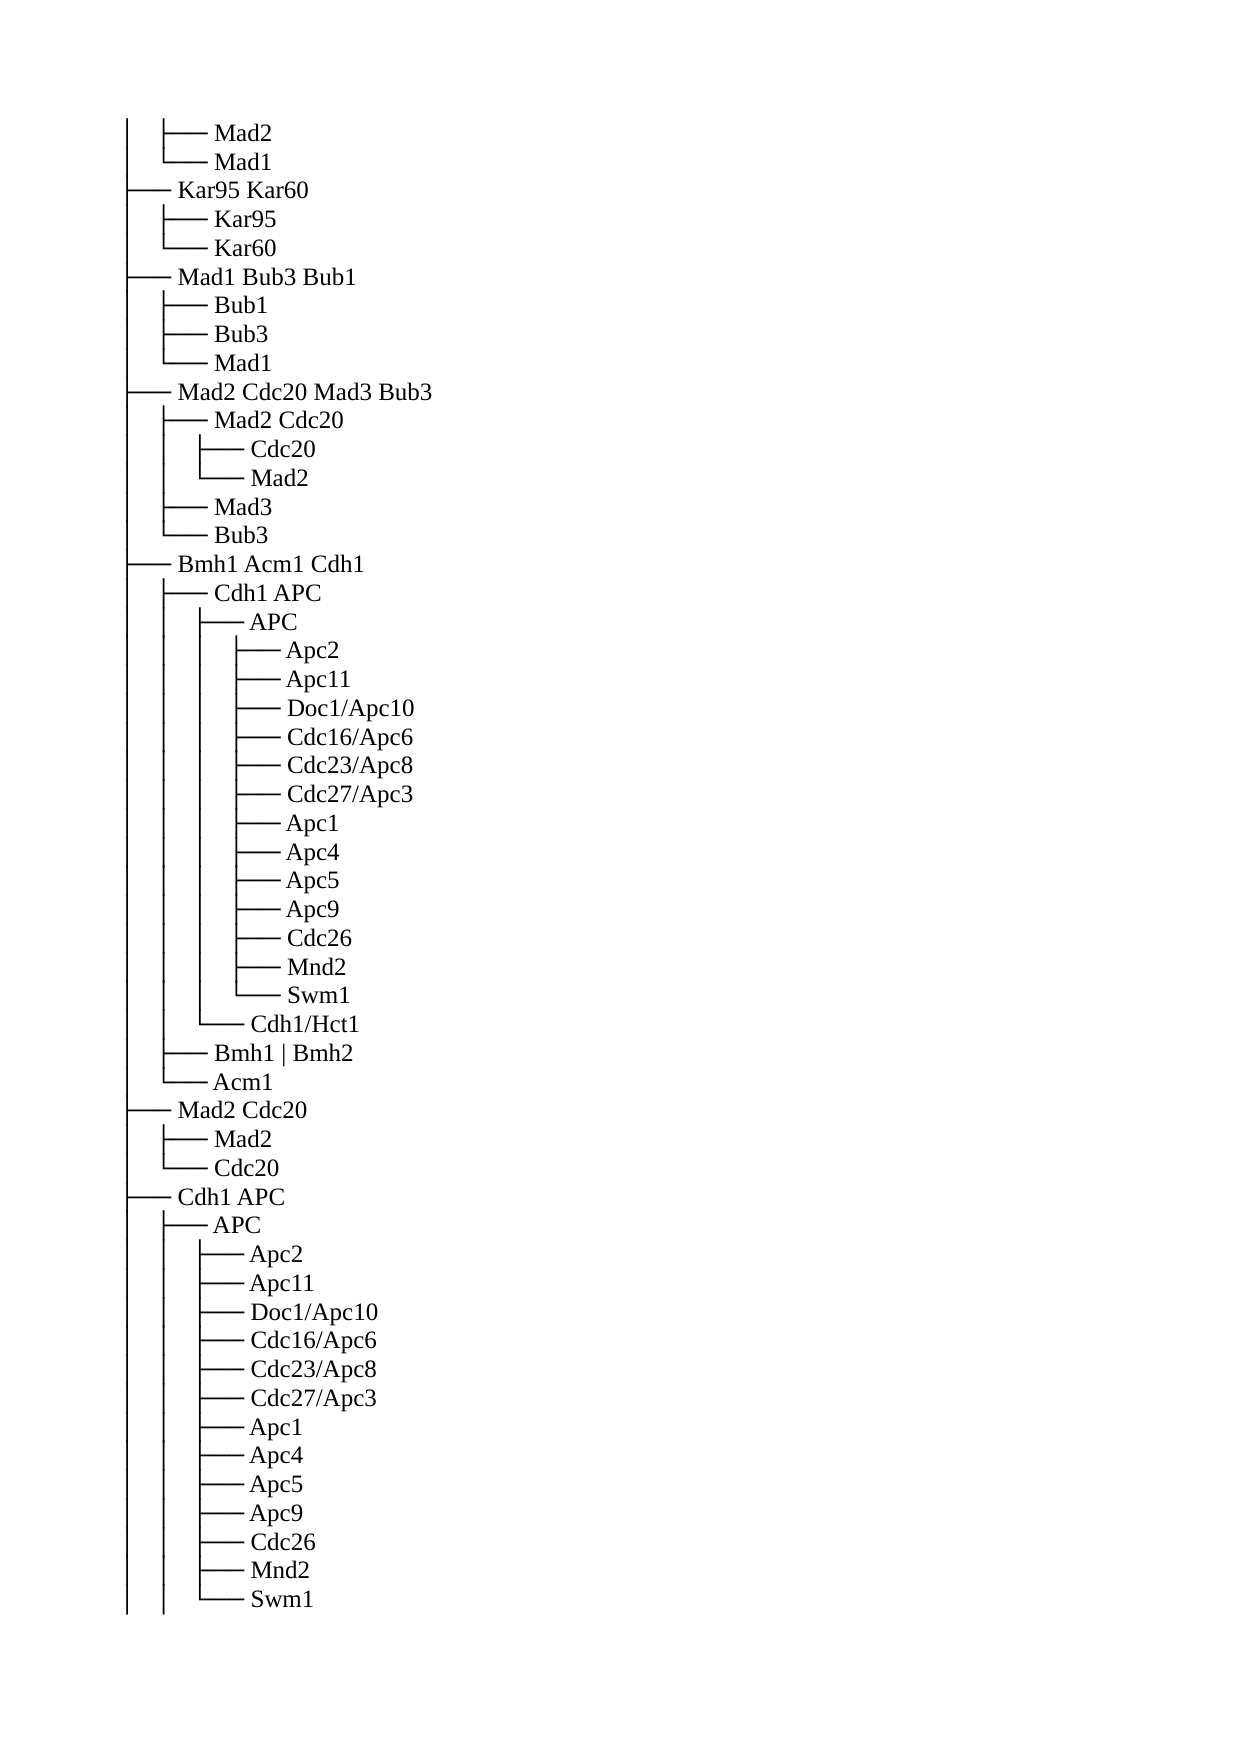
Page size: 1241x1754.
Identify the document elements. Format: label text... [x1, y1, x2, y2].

text │ │ ├── Cdc27/Apc3 [201, 1383, 1122, 1412]
text │ │ ├── Cdc20 [128, 434, 162, 463]
text │ │ │ ├── Apc2 [237, 636, 1122, 664]
text │ ├── Bub1 [128, 291, 162, 319]
text │ │ │ ├── Apc11 [201, 664, 235, 693]
text │ │ │ ├── Doc1/Apc10 [128, 693, 162, 722]
text │ │ │ ├── Cdc16/Apc6 [201, 722, 235, 751]
text │ ├── Mad2 [128, 118, 162, 147]
text ├── Mad2 Cdc20 Mad3 Bub3 [128, 377, 1122, 406]
text │ │ │ ├── Cdc27/Apc3 [128, 779, 162, 808]
text │ └── Acm1 [128, 1067, 1122, 1096]
text │ │ │ ├── Apc11 [237, 664, 1122, 693]
text │ ├── Bub3 [164, 319, 1122, 348]
text │ │ │ ├── Cdc23/Apc8 [164, 751, 199, 779]
text │ │ │ ├── Cdc27/Apc3 [201, 779, 235, 808]
text │ │ ├── Cdc16/Apc6 [128, 1326, 162, 1354]
text │ ├── Bub1 [164, 291, 1122, 319]
text │ │ │ ├── Cdc23/Apc8 [237, 751, 1122, 779]
text │ │ │ ├── Cdc26 [164, 923, 199, 952]
text │ │ ├── Apc5 [164, 1469, 199, 1498]
text │ │ ├── Cdc26 [201, 1527, 1122, 1556]
text │ │ │ ├── Apc5 [128, 866, 162, 894]
text │ ├── Bub3 [128, 319, 162, 348]
text │ │ ├── APC [128, 607, 162, 636]
text │ └── Mad1 [128, 147, 1122, 176]
text │ │ ├── Apc11 [164, 1268, 199, 1297]
text │ ├── APC [128, 1211, 162, 1239]
text │ │ │ ├── Apc5 [201, 866, 235, 894]
text │ │ ├── Apc11 [128, 1268, 162, 1297]
text │ │ │ ├── Cdc16/Apc6 [128, 722, 162, 751]
text │ │ │ ├── Apc4 [237, 837, 1122, 866]
text │ │ ├── Mnd2 [164, 1556, 199, 1584]
text │ └── Cdc20 [118, 1153, 126, 1182]
text │ ├── Mad2 [118, 1124, 126, 1153]
text │ ├── Mad2 [118, 118, 126, 147]
text │ ├── Bub1 [118, 291, 126, 319]
text │ │ │ ├── Cdc16/Apc6 [237, 722, 1122, 751]
text │ ├── Mad2 [128, 1124, 162, 1153]
text │ │ ├── Apc1 [201, 1412, 1122, 1441]
text │ │ │ ├── Apc4 [201, 837, 235, 866]
text │ │ │ ├── Apc2 [128, 636, 162, 664]
text │ │ ├── Apc9 [164, 1498, 199, 1527]
text │ │ │ ├── Apc2 [201, 636, 235, 664]
text │ │ ├── Apc1 [164, 1412, 199, 1441]
text │ │ ├── Apc4 [201, 1441, 1122, 1469]
text │ │ ├── Cdc26 [128, 1527, 162, 1556]
text │ │ ├── Cdc16/Apc6 [164, 1326, 199, 1354]
text │ │ ├── Apc9 [128, 1498, 162, 1527]
text │ │ ├── Apc5 [201, 1469, 1122, 1498]
text │ │ └── Cdh1/Hct1 [164, 1009, 1122, 1038]
text │ │ │ ├── Apc1 [164, 808, 199, 837]
text │ │ │ ├── Apc11 [164, 664, 199, 693]
text │ │ └── Swm1 [128, 1584, 162, 1613]
text │ │ │ ├── Apc1 [237, 808, 1122, 837]
text │ ├── Bmh1 | Bmh2 [164, 1038, 1122, 1067]
text │ │ └── Swm1 [164, 1584, 1122, 1613]
text │ │ │ ├── Apc5 [237, 866, 1122, 894]
text │ │ ├── Apc9 [201, 1498, 1122, 1527]
text │ ├── Mad3 [164, 492, 1122, 521]
text │ │ └── Cdh1/Hct1 [128, 1009, 162, 1038]
text │ │ │ ├── Doc1/Apc10 [201, 693, 235, 722]
text │ ├── Mad2 Cdc20 [128, 406, 162, 434]
text │ │ ├── Apc4 [164, 1441, 199, 1469]
text │ │ │ ├── Apc9 [164, 894, 199, 923]
text │ │ ├── Apc2 [164, 1239, 199, 1268]
text │ │ │ ├── Doc1/Apc10 [164, 693, 199, 722]
text │ ├── Mad3 [128, 492, 162, 521]
text │ │ │ ├── Mnd2 [201, 952, 235, 981]
text │ │ ├── Apc11 [201, 1268, 1122, 1297]
text │ │ ├── Mnd2 [128, 1556, 162, 1584]
text │ │ ├── Cdc16/Apc6 [201, 1326, 1122, 1354]
text │ │ │ ├── Apc9 [237, 894, 1122, 923]
text │ │ ├── Cdc27/Apc3 [128, 1383, 162, 1412]
text │ ├── APC [118, 1211, 126, 1239]
text │ │ │ ├── Apc2 [164, 636, 199, 664]
text │ │ │ └── Swm1 [164, 981, 199, 1009]
text ├── Mad2 Cdc20 [128, 1096, 1122, 1124]
text │ └── Cdc20 [128, 1153, 1122, 1182]
text │ │ │ ├── Cdc26 [201, 923, 235, 952]
text │ │ │ ├── Mnd2 [128, 952, 162, 981]
text │ │ ├── Cdc20 [164, 434, 199, 463]
text │ │ ├── Apc1 [128, 1412, 162, 1441]
text ├── Cdh1 APC [128, 1182, 1122, 1211]
text │ ├── Mad2 [164, 1124, 1122, 1153]
text ├── Bmh1 Acm1 Cdh1 [128, 549, 1122, 578]
text │ │ ├── Doc1/Apc10 [164, 1297, 199, 1326]
text │ └── Kar60 [128, 233, 1122, 262]
text │ │ ├── Cdc23/Apc8 [128, 1354, 162, 1383]
text │ ├── APC [164, 1211, 1122, 1239]
text │ └── Acm1 [118, 1067, 126, 1096]
text │ ├── Kar95 [164, 204, 1122, 233]
text │ ├── Kar95 [118, 204, 126, 233]
text │ │ ├── Doc1/Apc10 [128, 1297, 162, 1326]
text │ │ └── Mad2 [164, 463, 1122, 492]
text │ │ │ ├── Apc1 [128, 808, 162, 837]
text │ └── Bub3 [128, 521, 1122, 549]
text │ │ │ ├── Cdc23/Apc8 [201, 751, 235, 779]
text │ ├── Mad2 [164, 118, 1122, 147]
text │ │ ├── Mnd2 [201, 1556, 1122, 1584]
text ├── Kar95 Kar60 [128, 176, 1122, 204]
text │ ├── Bub3 [118, 319, 126, 348]
text │ │ ├── Apc2 [201, 1239, 1122, 1268]
text │ ├── Mad2 Cdc20 [164, 406, 1122, 434]
text │ │ │ ├── Cdc16/Apc6 [164, 722, 199, 751]
text │ │ │ ├── Doc1/Apc10 [237, 693, 1122, 722]
text │ └── Mad1 [128, 348, 1122, 377]
text │ │ │ ├── Apc4 [164, 837, 199, 866]
text │ │ ├── Cdc27/Apc3 [164, 1383, 199, 1412]
text │ │ │ ├── Apc11 [128, 664, 162, 693]
text │ │ ├── Apc4 [128, 1441, 162, 1469]
text │ │ ├── Apc5 [128, 1469, 162, 1498]
text │ │ │ ├── Apc1 [201, 808, 235, 837]
text ├── Mad1 Bub3 Bub1 [128, 262, 1122, 291]
text │ ├── Bmh1 | Bmh2 [128, 1038, 162, 1067]
text │ │ │ ├── Mnd2 [237, 952, 1122, 981]
text │ ├── Kar95 [128, 204, 162, 233]
text │ │ │ ├── Cdc27/Apc3 [164, 779, 199, 808]
text │ │ ├── Doc1/Apc10 [201, 1297, 1122, 1326]
text │ ├── Cdh1 APC [128, 578, 162, 607]
text │ │ │ ├── Apc5 [164, 866, 199, 894]
text │ │ ├── Cdc23/Apc8 [164, 1354, 199, 1383]
text │ │ └── Mad2 [128, 463, 162, 492]
text │ ├── Cdh1 APC [164, 578, 1122, 607]
text │ │ ├── APC [118, 607, 126, 636]
text │ │ │ ├── Cdc27/Apc3 [237, 779, 1122, 808]
text │ │ │ ├── Cdc26 [237, 923, 1122, 952]
text │ └── Bub3 [118, 521, 126, 549]
text │ │ │ └── Swm1 [201, 981, 1122, 1009]
text │ ├── Mad3 [118, 492, 126, 521]
text │ └── Mad1 [118, 348, 126, 377]
text │ └── Mad1 [118, 147, 126, 176]
text │ │ ├── APC [201, 607, 1122, 636]
text │ │ ├── APC [164, 607, 199, 636]
text │ │ ├── Cdc20 [201, 434, 1122, 463]
text │ │ │ ├── Apc9 [201, 894, 235, 923]
text │ │ │ ├── Mnd2 [164, 952, 199, 981]
text │ │ │ ├── Apc9 [128, 894, 162, 923]
text │ │ │ ├── Cdc26 [128, 923, 162, 952]
text │ │ │ ├── Cdc23/Apc8 [128, 751, 162, 779]
text │ │ ├── Apc2 [128, 1239, 162, 1268]
text │ │ ├── Cdc23/Apc8 [201, 1354, 1122, 1383]
text │ │ │ └── Swm1 [128, 981, 162, 1009]
text │ │ │ ├── Apc4 [128, 837, 162, 866]
text │ │ ├── Cdc26 [164, 1527, 199, 1556]
text │ └── Kar60 [118, 233, 126, 262]
